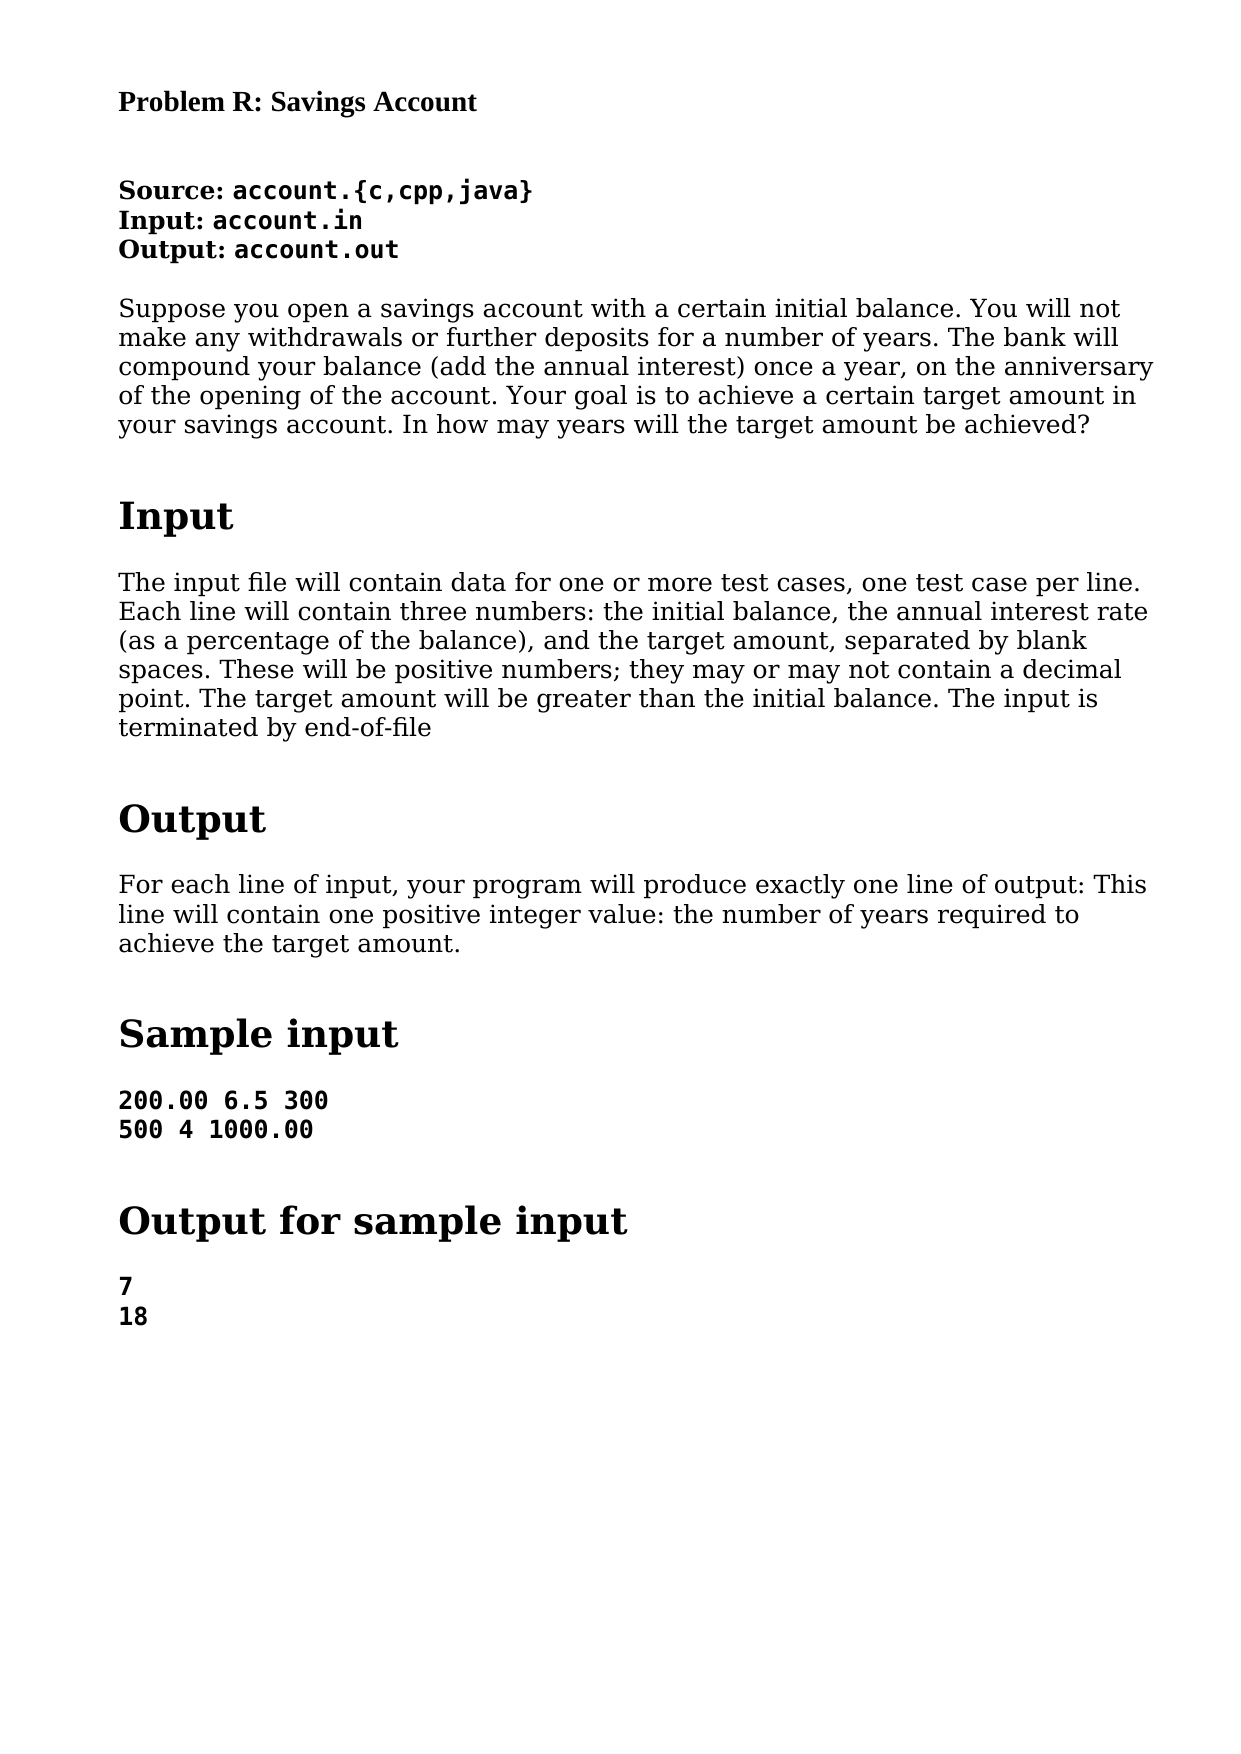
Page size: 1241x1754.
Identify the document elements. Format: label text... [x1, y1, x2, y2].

text Source: account.{c,cpp,java} Input: account.in Output: account.out [118, 147, 1181, 264]
text 18 [118, 1302, 1181, 1331]
subtitle Input [118, 494, 1181, 538]
text 500 4 1000.00 [118, 1115, 1181, 1144]
text For each line of input, your program will produce exactly one line of output: This line will contain one positive integer value: the number of years required to achieve the target amount. [118, 871, 1181, 958]
text 200.00 6.5 300 [118, 1086, 1181, 1115]
subtitle Output [118, 797, 1181, 841]
text The input file will contain data for one or more test cases, one test case per line. Each line will contain three numbers: the initial balance, the annual interest rate (as a percentage of the balance), and the target amount, separated by blank spaces. These will be positive numbers; they may or may not contain a decimal point. The target amount will be greater than the initial balance. The input is terminated by end-of-file [118, 568, 1181, 743]
subtitle Sample input [118, 1013, 1181, 1057]
subtitle Problem R: Savings Account [118, 84, 1181, 118]
text 7 [118, 1273, 1181, 1302]
subtitle Output for sample input [118, 1199, 1181, 1243]
text Suppose you open a savings account with a certain initial balance. You will not make any withdrawals or further deposits for a number of years. The bank will compound your balance (add the annual interest) once a year, on the anniversary of the opening of the account. Your goal is to achieve a certain target amount in your savings account. In how may years will the target amount be achieved? [118, 294, 1181, 440]
